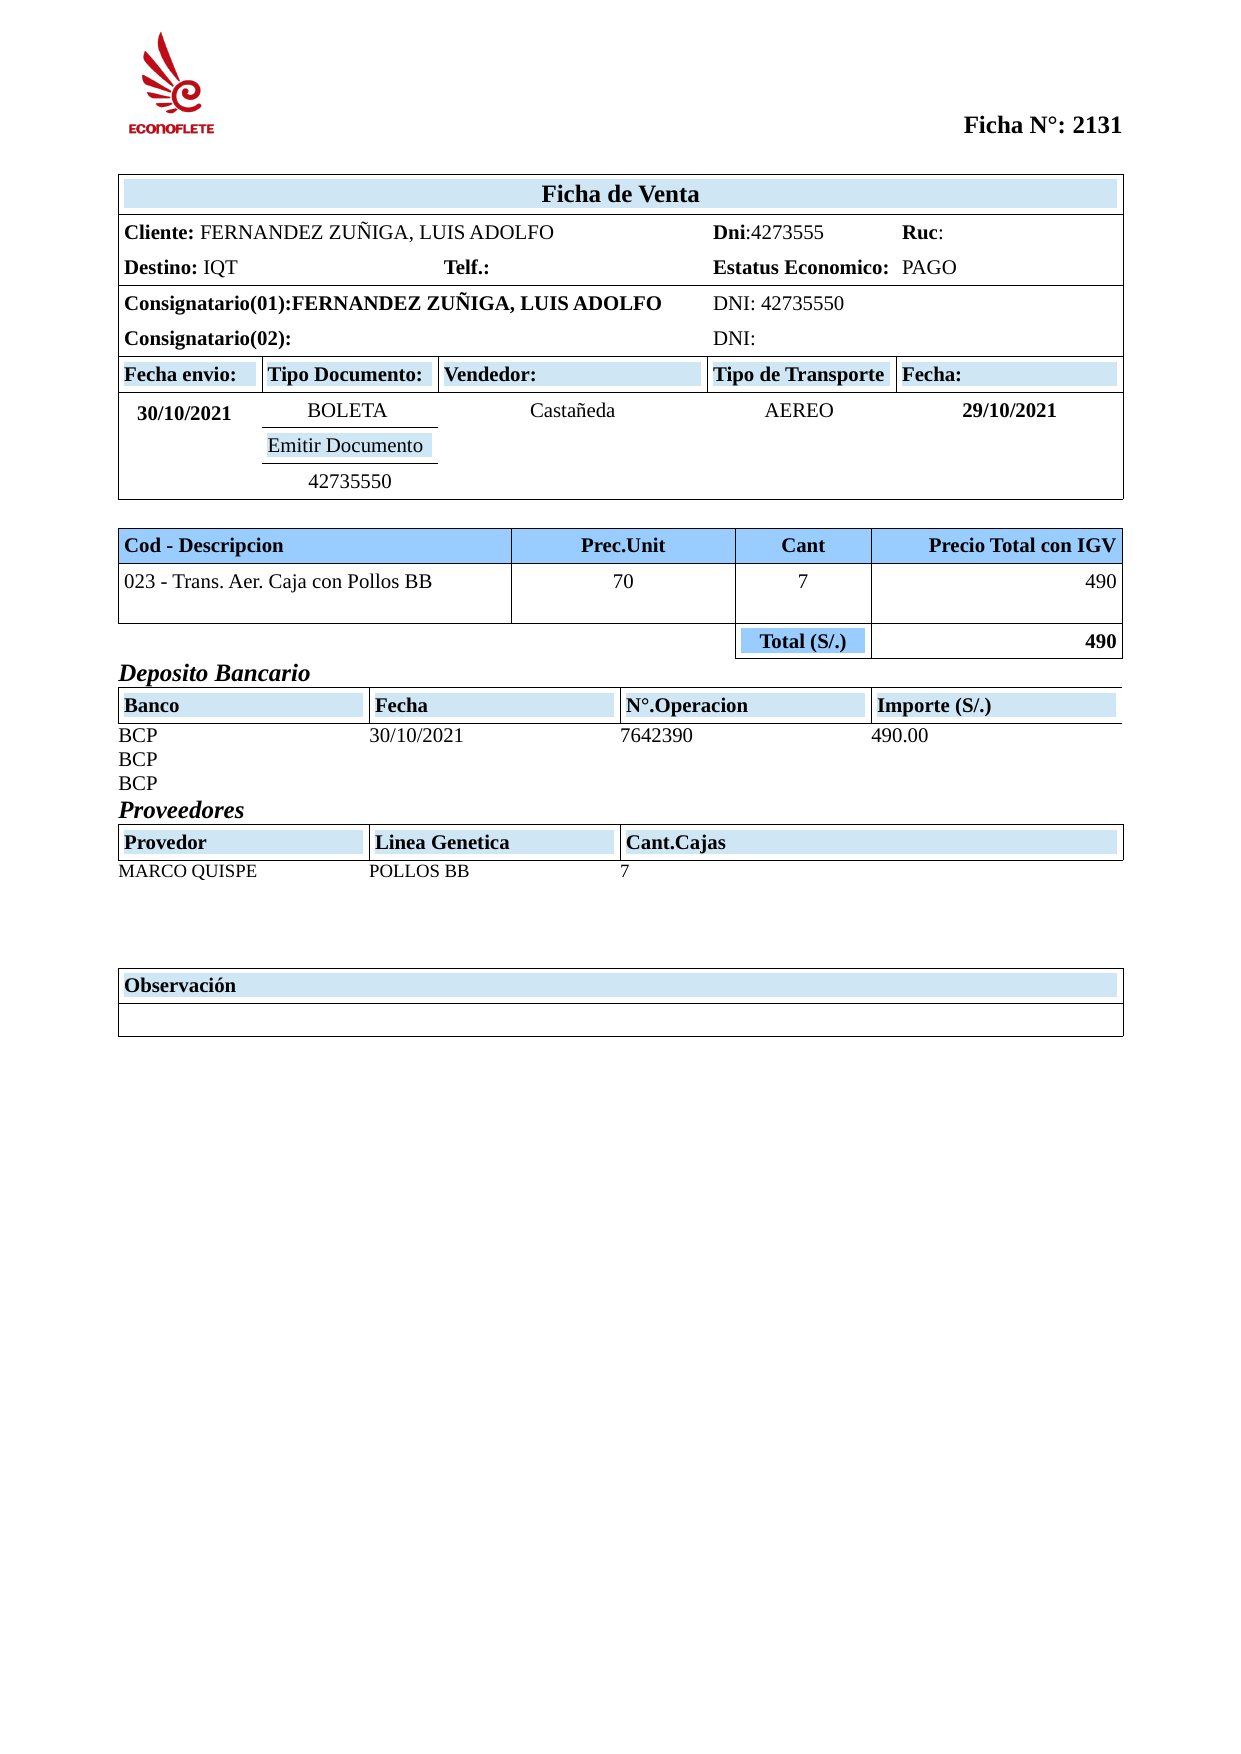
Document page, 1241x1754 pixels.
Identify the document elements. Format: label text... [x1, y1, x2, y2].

table_cell [369, 946, 620, 967]
table_header Observación [119, 969, 1123, 1003]
table_header Fecha [370, 688, 620, 723]
table_cell 30/10/2021 [369, 724, 620, 747]
table_cell Tipo de Transporte [708, 357, 896, 392]
table_cell [369, 747, 620, 771]
table_cell Castañeda [438, 393, 707, 498]
table_header N°.Operacion [621, 688, 871, 723]
table_cell 490.00 [871, 724, 1122, 747]
table_cell [118, 946, 369, 967]
table_cell [369, 881, 620, 903]
table_header Cod - Descripcion [119, 529, 511, 563]
table_cell [118, 624, 511, 658]
table_cell 023 - Trans. Aer. Caja con Pollos BB [119, 564, 511, 623]
table_header Importe (S/.) [872, 688, 1122, 723]
table_cell [620, 881, 1123, 903]
table_cell [369, 924, 620, 946]
table_cell 70 [512, 564, 735, 623]
table_header Provedor [119, 825, 369, 859]
table_cell [118, 924, 369, 946]
table_header Cant.Cajas [621, 825, 1123, 859]
table_cell [620, 903, 1123, 924]
table_cell AEREO [707, 393, 896, 498]
table_cell [119, 1004, 1123, 1036]
table_cell [118, 881, 369, 903]
table_cell Vendedor: [439, 357, 707, 392]
table_cell 490 [872, 624, 1122, 658]
table_header Cant [736, 529, 871, 563]
table_cell Tipo Documento: [263, 357, 438, 392]
table_cell Telf.: [438, 249, 707, 285]
table_cell [118, 903, 369, 924]
table_cell 29/10/2021 [896, 393, 1123, 498]
table_header Ficha de Venta [119, 175, 1123, 214]
table_header Banco [119, 688, 369, 723]
table_cell 7642390 [620, 724, 871, 747]
table_cell Fecha: [897, 357, 1123, 392]
table_cell BOLETA [262, 393, 438, 427]
table_cell [511, 624, 735, 658]
table_cell Fecha envio: [119, 357, 262, 392]
table_cell [871, 771, 1122, 795]
table_cell BCP [118, 771, 369, 795]
table_cell Estatus Economico: [707, 249, 896, 285]
table_cell 30/10/2021 [119, 393, 262, 498]
table_cell [620, 924, 1123, 946]
table_cell [620, 747, 871, 771]
table_cell Consignatario(01):FERNANDEZ ZUÑIGA, LUIS ADOLFO [119, 286, 707, 321]
table_cell Ruc: [896, 215, 1123, 249]
table_cell MARCO QUISPE [118, 861, 369, 881]
table_cell Destino: IQT [119, 249, 438, 285]
table_cell [369, 771, 620, 795]
table_cell Consignatario(02): [119, 321, 707, 356]
table_cell [620, 946, 1123, 967]
table_cell DNI: [707, 321, 1123, 356]
table_cell PAGO [896, 249, 1123, 285]
table_cell DNI: 42735550 [707, 286, 1123, 321]
table_header Prec.Unit [512, 529, 735, 563]
table_header Linea Genetica [370, 825, 620, 859]
picture [118, 31, 225, 134]
table_cell [369, 903, 620, 924]
table_cell [620, 771, 871, 795]
table_cell POLLOS BB [369, 861, 620, 881]
table_cell BCP [118, 747, 369, 771]
table_cell Total (S/.) [736, 624, 871, 658]
table_cell Dni:4273555 [707, 215, 896, 249]
table_cell 490 [872, 564, 1122, 623]
text Deposito Bancario [118, 658, 1122, 687]
table_cell 42735550 [262, 464, 438, 498]
table_cell 7 [620, 861, 1123, 881]
table_cell 7 [736, 564, 871, 623]
table_cell Cliente: FERNANDEZ ZUÑIGA, LUIS ADOLFO [119, 215, 707, 249]
table_cell Emitir Documento [262, 428, 438, 463]
table_cell BCP [118, 724, 369, 747]
table_header Precio Total con IGV [872, 529, 1122, 563]
table_cell [871, 747, 1122, 771]
text Proveedores [118, 795, 1122, 824]
